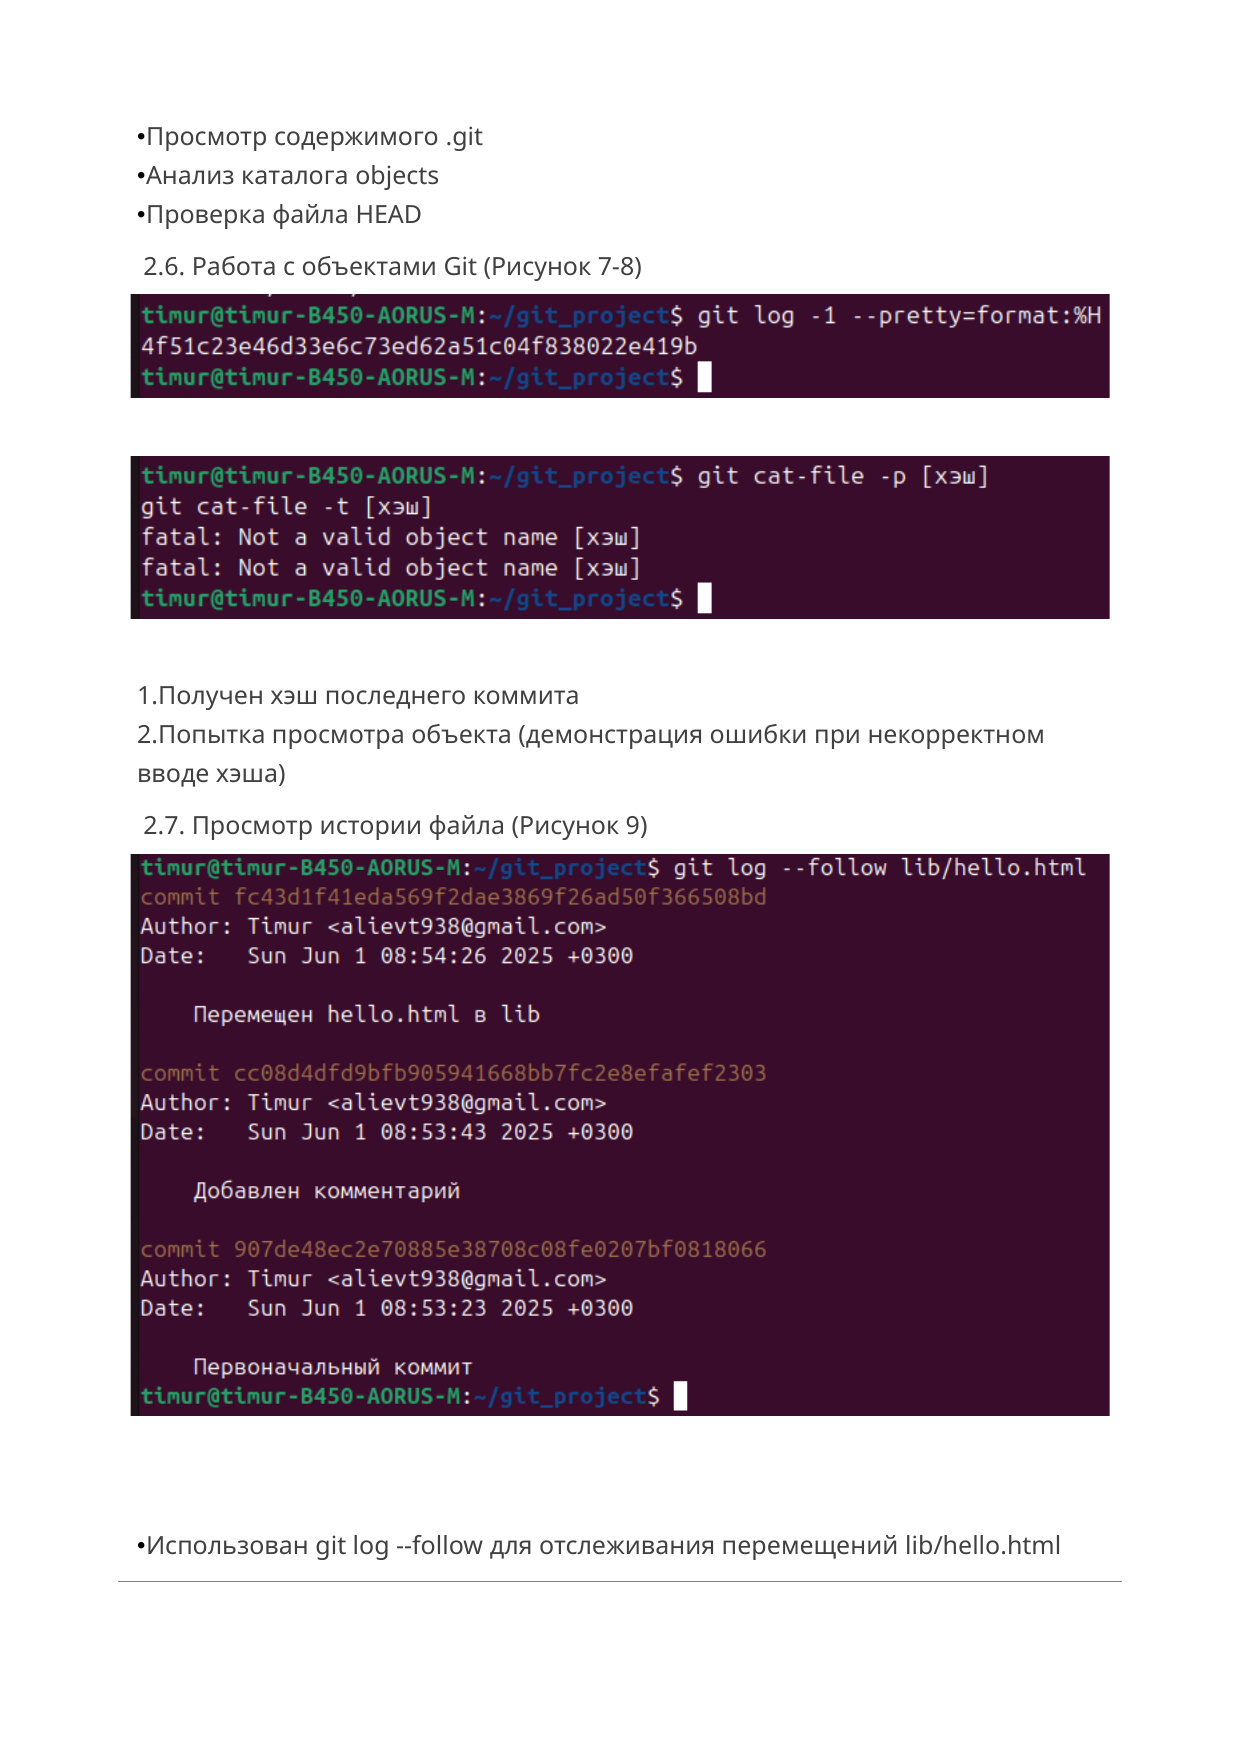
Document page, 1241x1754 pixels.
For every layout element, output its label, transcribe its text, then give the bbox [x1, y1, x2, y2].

list Попытка просмотра объекта (демонстрация ошибки при некорректном вводе хэша) [118, 717, 1122, 790]
picture [130, 294, 1110, 398]
subtitle 2.6. Работа с объектами Git (Рисунок 7-8) [143, 248, 1122, 282]
picture [130, 456, 1110, 619]
list Анализ каталога objects [118, 157, 1122, 191]
subtitle 2.7. Просмотр истории файла (Рисунок 9) [143, 808, 1122, 842]
list Использован git log --follow для отслеживания перемещений lib/hello.html [118, 1528, 1122, 1562]
list Получен хэш последнего коммита [118, 678, 1122, 712]
list Проверка файла HEAD [118, 196, 1122, 231]
list Просмотр содержимого .git [118, 118, 1122, 152]
picture [130, 854, 1110, 1416]
